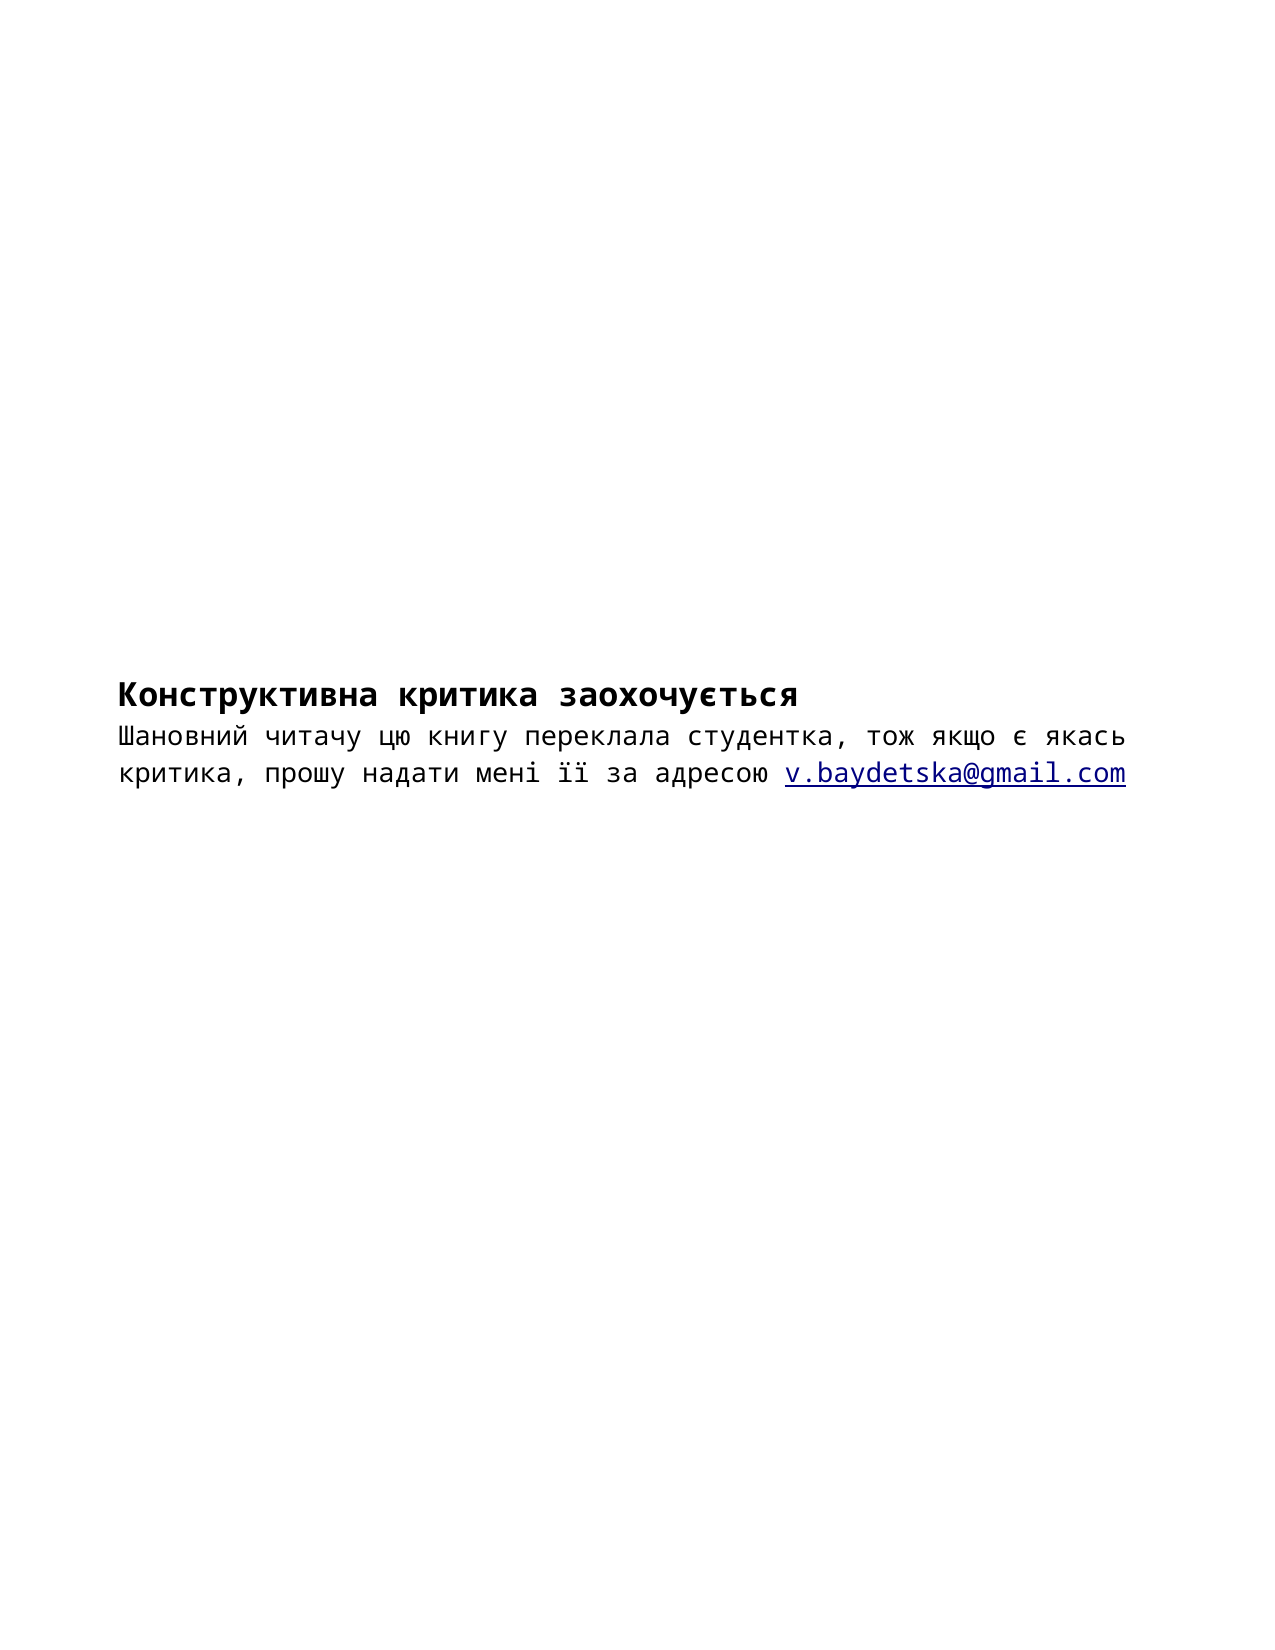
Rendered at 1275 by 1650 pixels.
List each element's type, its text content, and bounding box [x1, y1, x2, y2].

text Конструктивна критика заохочується [118, 118, 1157, 717]
text Шановний читачу цю книгу переклала студентка, тож якщо є якась критика, прошу надати мені її за адресою v.baydetska@gmail.com [118, 717, 1157, 790]
